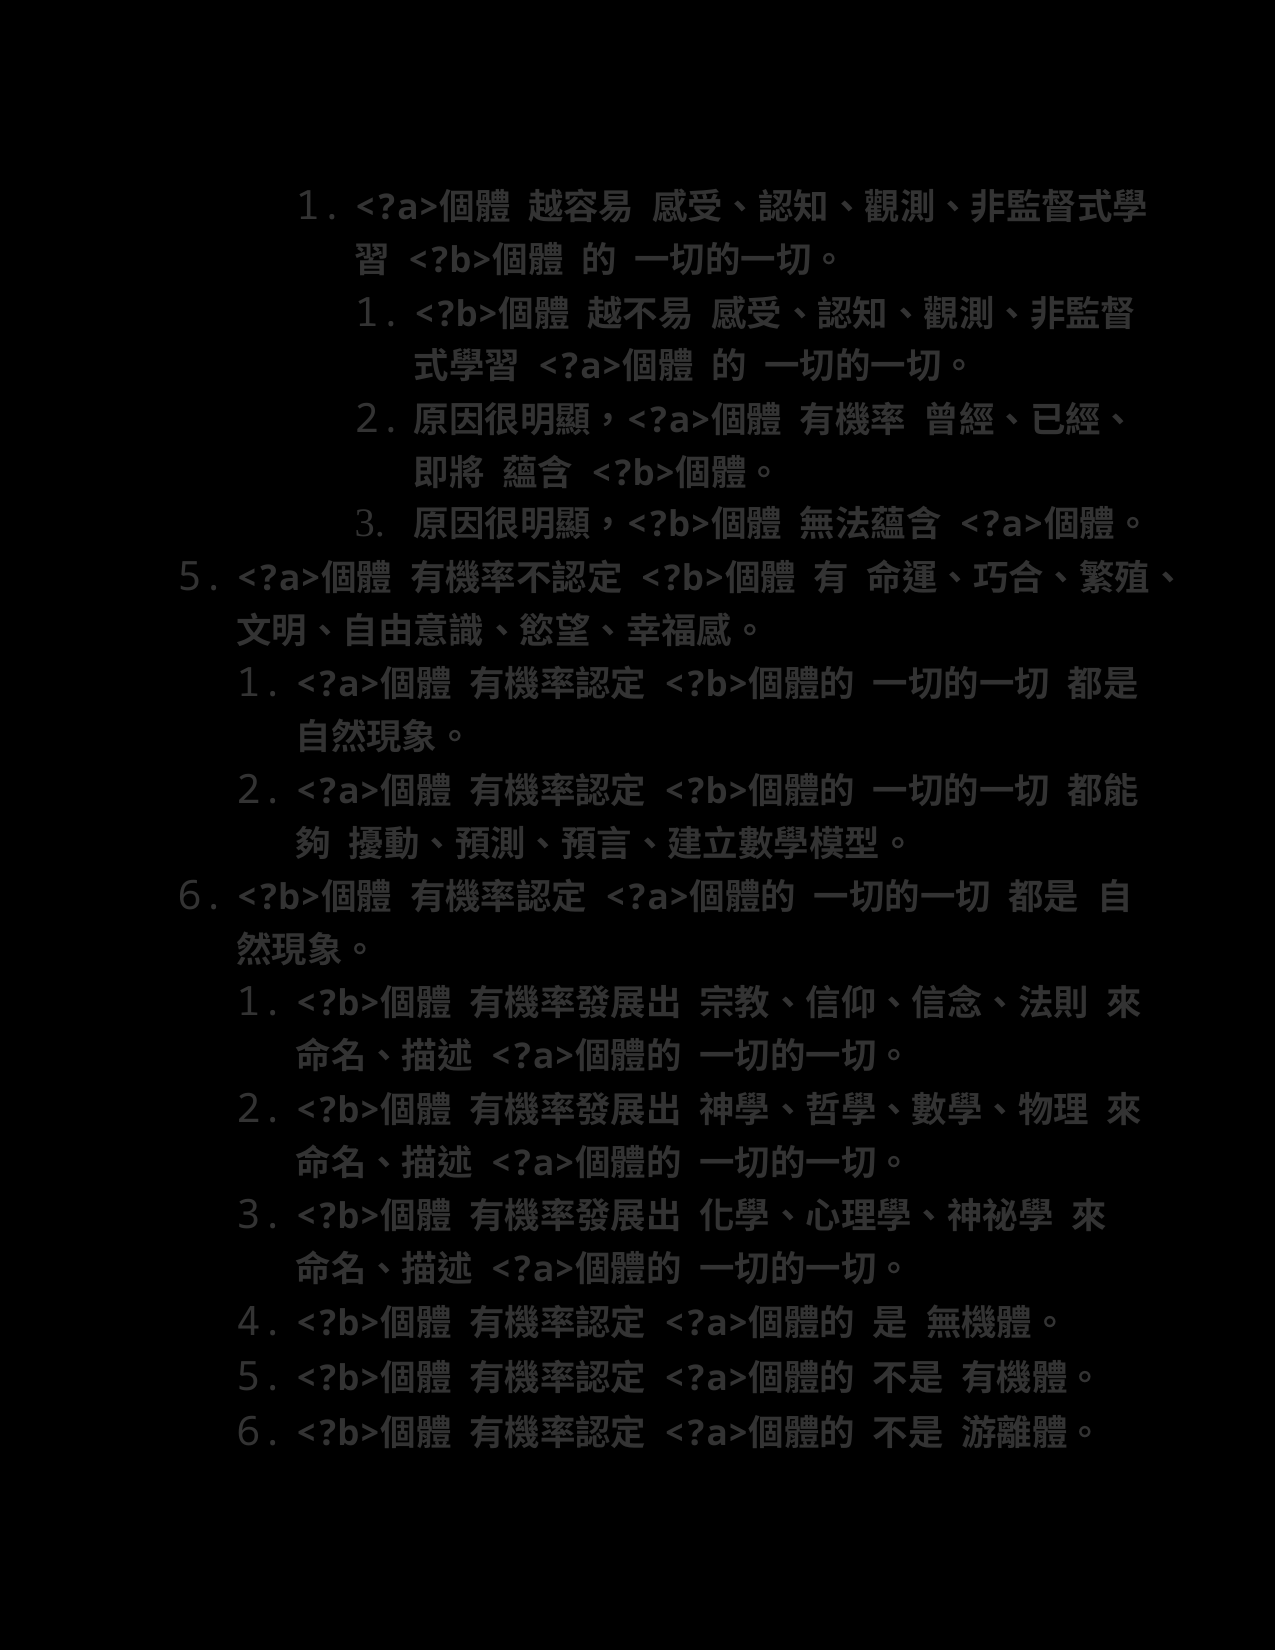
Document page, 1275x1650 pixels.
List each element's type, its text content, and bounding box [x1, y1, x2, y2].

list <?b>個體 有機率認定 <?a>個體的 不是 有機體。 [236, 1347, 1157, 1402]
list <?a>個體 有機率認定 <?b>個體的 一切的一切 都是 自然現象。 [236, 653, 1157, 760]
list 原因很明顯，<?a>個體 有機率 曾經、已經、即將 蘊含 <?b>個體。 [354, 389, 1157, 496]
list <?b>個體 有機率認定 <?a>個體的 是 無機體。 [236, 1292, 1157, 1347]
list <?a>個體 越容易 感受、認知、觀測、非監督式學習 <?b>個體 的 一切的一切。 [295, 176, 1157, 283]
list <?a>個體 有機率認定 <?b>個體的 一切的一切 都能夠 擾動、預測、預言、建立數學模型。 [236, 760, 1157, 866]
list 原因很明顯，<?b>個體 無法蘊含 <?a>個體。 [354, 496, 1157, 547]
list <?b>個體 有機率認定 <?a>個體的 不是 游離體。 [236, 1402, 1157, 1457]
list <?b>個體 有機率發展出 神學、哲學、數學、物理 來 命名、描述 <?a>個體的 一切的一切。 [236, 1079, 1157, 1185]
list <?b>個體 有機率發展出 宗教、信仰、信念、法則 來 命名、描述 <?a>個體的 一切的一切。 [236, 972, 1157, 1079]
list <?b>個體 有機率認定 <?a>個體的 一切的一切 都是 自然現象。 [177, 866, 1157, 972]
list <?a>個體 有機率不認定 <?b>個體 有 命運、巧合、繁殖、文明、自由意識、慾望、幸福感。 [177, 547, 1157, 653]
list <?b>個體 越不易 感受、認知、觀測、非監督式學習 <?a>個體 的 一切的一切。 [354, 283, 1157, 389]
list <?b>個體 有機率發展出 化學、心理學、神祕學 來 命名、描述 <?a>個體的 一切的一切。 [236, 1185, 1157, 1292]
